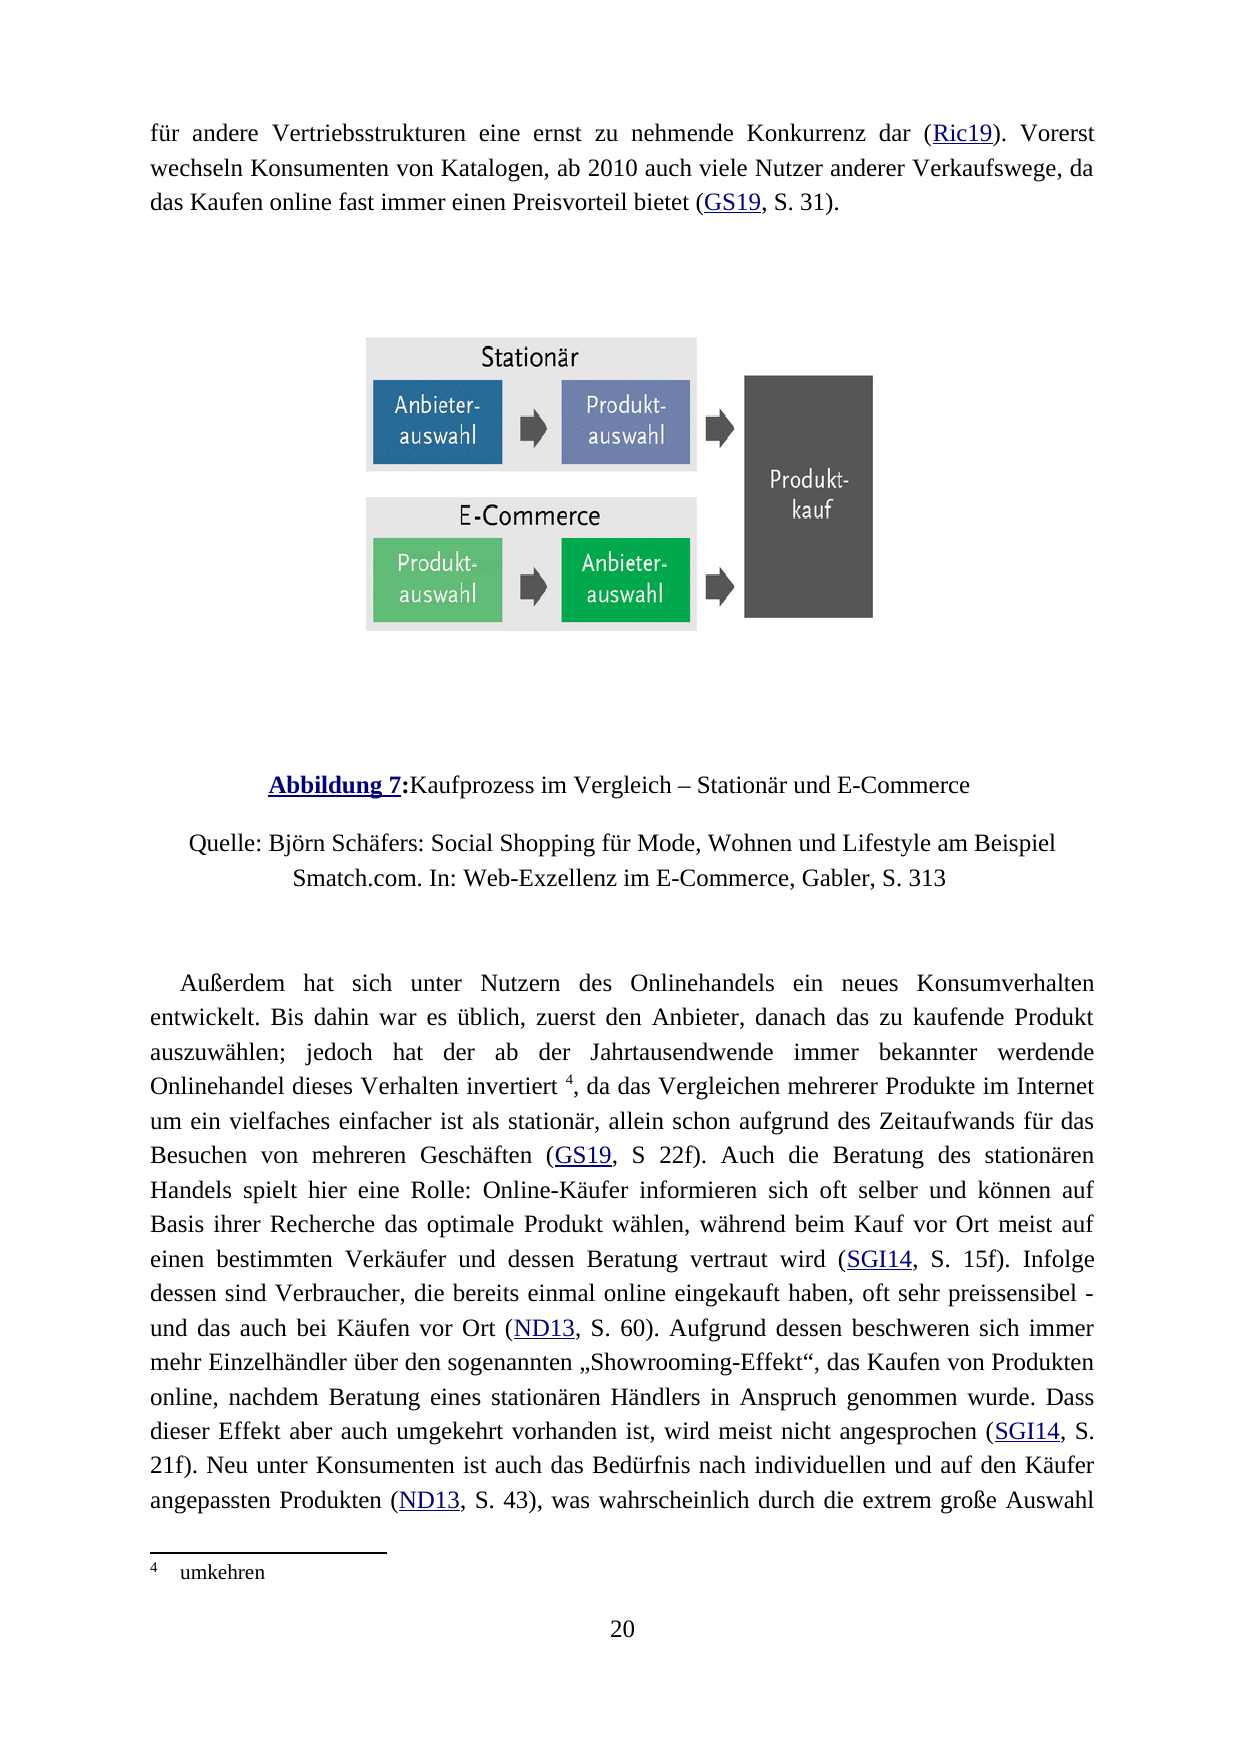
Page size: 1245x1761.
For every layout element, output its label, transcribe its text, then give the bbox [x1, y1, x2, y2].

text Abbildung 7:Kaufprozess im Vergleich – Stationär und E-Commerce [187, 770, 1057, 799]
text Außerdem hat sich unter Nutzern des Onlinehandels ein neues Konsumverhalten entwickelt. Bis dahin war es üblich, zuerst den Anbieter, danach das zu kaufende Produkt auszuwählen; jedoch hat der ab der Jahrtausendwende immer bekannter werdende Onlinehandel dieses Verhalten invertiert , da das Vergleichen mehrerer Produkte im Internet um ein vielfaches einfacher ist als stationär, allein schon aufgrund des Zeitaufwands für das Besuchen von mehreren Geschäften (GS19, S 22f). Auch die Beratung des stationären Handels spielt hier eine Rolle: Online-Käufer informieren sich oft selber und können auf Basis ihrer Recherche das optimale Produkt wählen, während beim Kauf vor Ort meist auf einen bestimmten Verkäufer und dessen Beratung vertraut wird (SGI14, S. 15f). Infolge dessen sind Verbraucher, die bereits einmal online eingekauft haben, oft sehr preissensibel - und das auch bei Käufen vor Ort (ND13, S. 60). Aufgrund dessen beschweren sich immer mehr Einzelhändler über den sogenannten „Showrooming-Effekt“, das Kaufen von Produkten online, nachdem Beratung eines stationären Händlers in Anspruch genommen wurde. Dass dieser Effekt aber auch umgekehrt vorhanden ist, wird meist nicht angesprochen (SGI14, S. 21f). Neu unter Konsumenten ist auch das Bedürfnis nach individuellen und auf den Käufer angepassten Produkten (ND13, S. 43), was wahrscheinlich durch die extrem große Auswahl [150, 968, 1095, 1514]
text Quelle: Björn Schäfers: Social Shopping für Mode, Wohnen und Lifestyle am Beispiel Smatch.com. In: Web-Exzellenz im E-Commerce, Gabler, S. 313 [187, 828, 1057, 892]
text für andere Vertriebsstrukturen eine ernst zu nehmende Konkurrenz dar (Ric19). Vorerst wechseln Konsumenten von Katalogen, ab 2010 auch viele Nutzer anderer Verkaufswege, da das Kaufen online fast immer einen Preisvorteil bietet (GS19, S. 31). [150, 118, 1095, 216]
text umkehren [150, 1559, 1095, 1584]
picture [336, 292, 903, 678]
